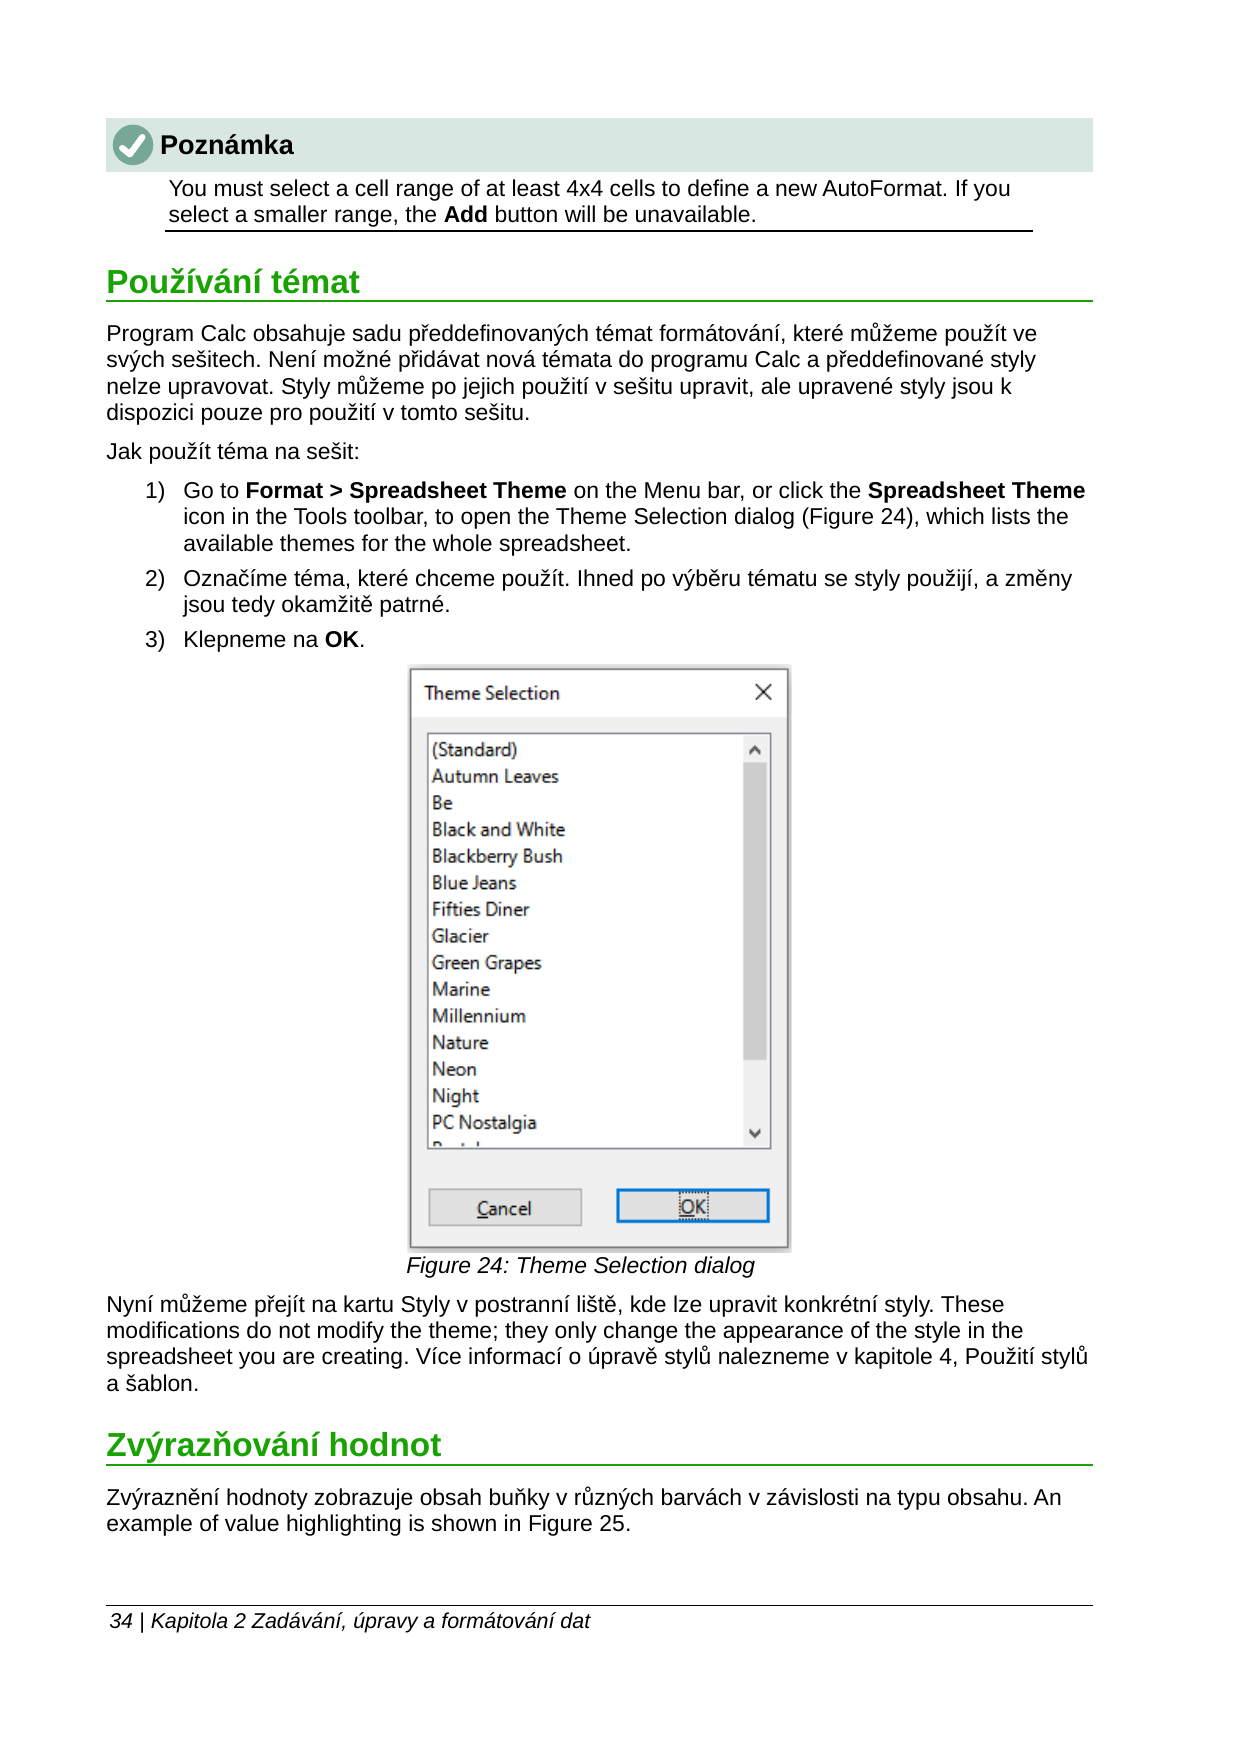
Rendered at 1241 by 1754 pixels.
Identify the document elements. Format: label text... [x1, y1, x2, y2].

list Go to Format > Spreadsheet Theme on the Menu bar, or click the Spreadsheet Theme icon in the Tools toolbar, to open the Theme Selection dialog (Figure 24), which lists the available themes for the whole spreadsheet. [165, 477, 1093, 556]
text Figure 24: Theme Selection dialog [406, 665, 793, 1279]
text Nyní můžeme přejít na kartu Styly v postranní liště, kde lze upravit konkrétní styly. These modifications do not modify the theme; they only change the appearance of the style in the spreadsheet you are creating. Více informací o úpravě stylů nalezneme v kapitole 4, Použití stylů a šablon. [106, 1291, 1093, 1396]
subtitle Poznámka [106, 118, 1093, 172]
text Zvýraznění hodnoty zobrazuje obsah buňky v různých barvách v závislosti na typu obsahu. An example of value highlighting is shown in Figure 25. [106, 1484, 1093, 1536]
picture [407, 664, 792, 1253]
text Jak použít téma na sešit: [106, 438, 1093, 464]
list Klepneme na OK. [165, 626, 1093, 653]
text You must select a cell range of at least 4x4 cells to define a new AutoFormat. If you select a smaller range, the Add button will be unavailable. [165, 172, 1033, 230]
list Označíme téma, které chceme použít. Ihned po výběru tématu se styly použijí, a změny jsou tedy okamžitě patrné. [165, 565, 1093, 617]
text Program Calc obsahuje sadu předdefinovaných témat formátování, které můžeme použít ve svých sešitech. Není možné přidávat nová témata do programu Calc a předdefinované styly nelze upravovat. Styly můžeme po jejich použití v sešitu upravit, ale upravené styly jsou k dispozici pouze pro použití v tomto sešitu. [106, 320, 1093, 426]
subtitle Používání témat [106, 262, 1093, 300]
subtitle Zvýrazňování hodnot [106, 1426, 1093, 1464]
